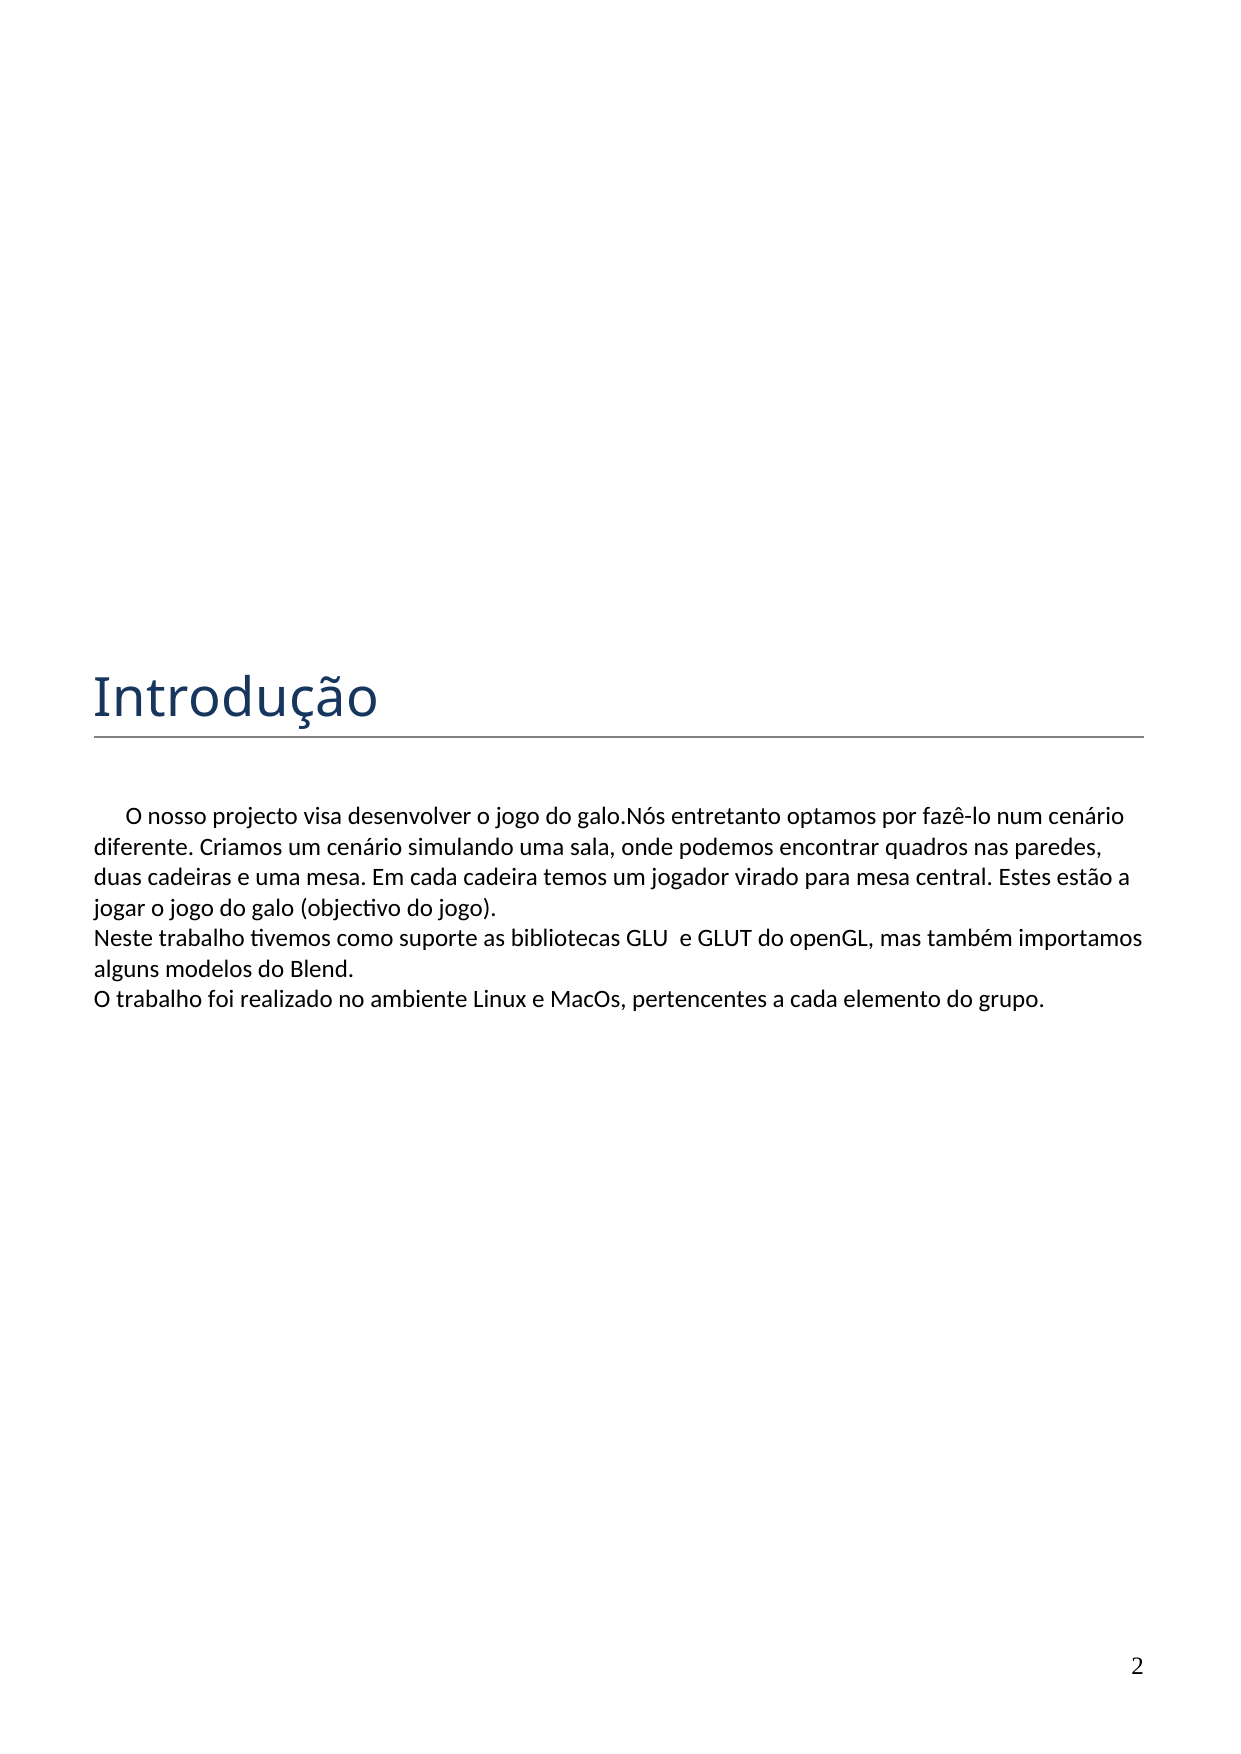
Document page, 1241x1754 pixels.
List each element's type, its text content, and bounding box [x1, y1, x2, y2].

text O trabalho foi realizado no ambiente Linux e MacOs, pertencentes a cada elemento do grupo. [94, 983, 1144, 1014]
title Introdução [94, 658, 1144, 736]
text O nosso projecto visa desenvolver o jogo do galo.Nós entretanto optamos por fazê-lo num cenário diferente. Criamos um cenário simulando uma sala, onde podemos encontrar quadros nas paredes, duas cadeiras e uma mesa. Em cada cadeira temos um jogador virado para mesa central. Estes estão a jogar o jogo do galo (objectivo do jogo). [94, 800, 1144, 922]
text Neste trabalho tivemos como suporte as bibliotecas GLU e GLUT do openGL, mas também importamos alguns modelos do Blend. [94, 922, 1144, 983]
